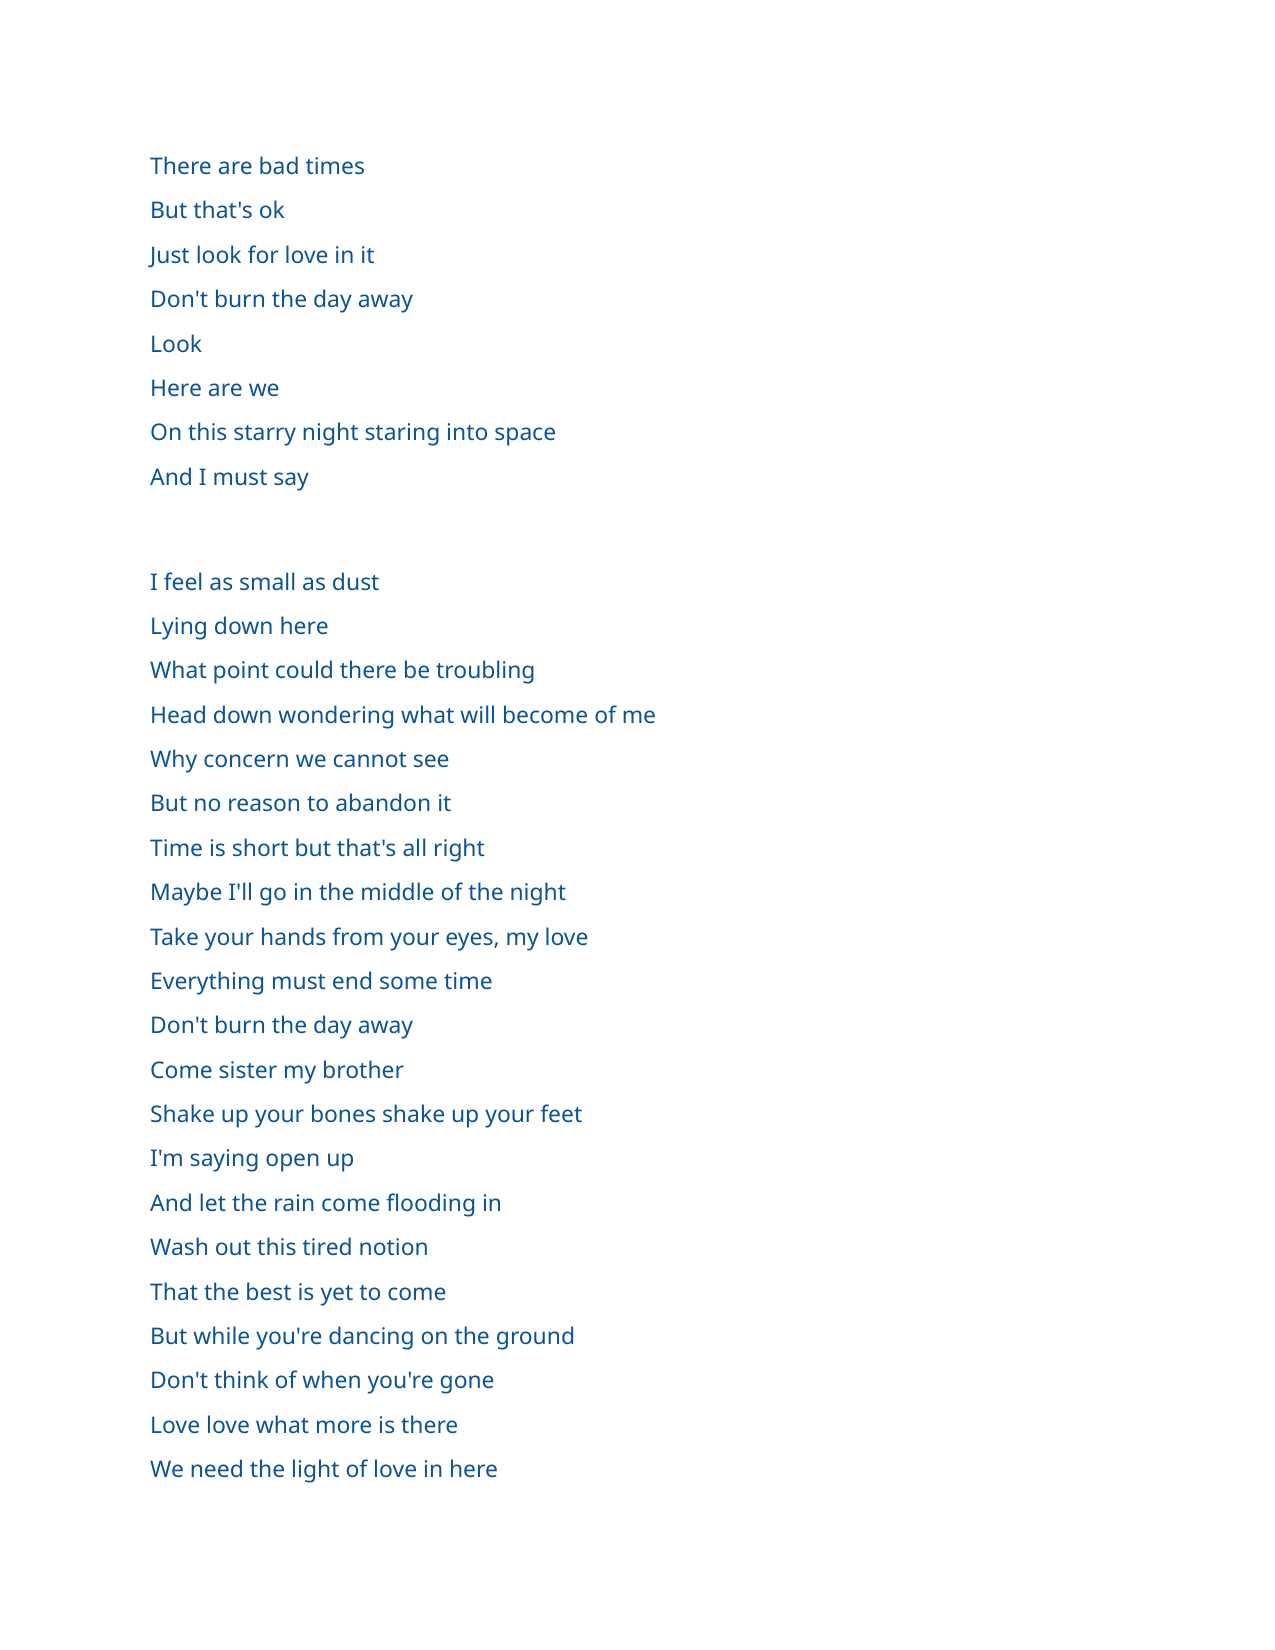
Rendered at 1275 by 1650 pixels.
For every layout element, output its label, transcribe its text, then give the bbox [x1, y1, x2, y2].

text But while you're dancing on the ground [150, 1320, 1125, 1351]
text We need the light of love in here [150, 1453, 1125, 1484]
text Lying down here [150, 610, 1125, 641]
text Take your hands from your eyes, my love [150, 920, 1125, 952]
text There are bad times [150, 150, 1125, 181]
text What point could there be troubling [150, 654, 1125, 685]
text On this starry night staring into space [150, 416, 1125, 447]
text Why concern we cannot see [150, 743, 1125, 774]
text Everything must end some time [150, 965, 1125, 996]
text That the best is yet to come [150, 1275, 1125, 1307]
text Look [150, 327, 1125, 359]
text But that's ok [150, 194, 1125, 226]
text Maybe I'll go in the middle of the night [150, 876, 1125, 907]
text But no reason to abandon it [150, 787, 1125, 818]
text Love love what more is there [150, 1408, 1125, 1440]
text I'm saying open up [150, 1142, 1125, 1173]
text And I must say [150, 461, 1125, 492]
text Here are we [150, 372, 1125, 403]
text Head down wondering what will become of me [150, 698, 1125, 730]
text Wash out this tired notion [150, 1231, 1125, 1262]
text Don't burn the day away [150, 1009, 1125, 1040]
text Shake up your bones shake up your feet [150, 1098, 1125, 1129]
text Don't burn the day away [150, 283, 1125, 314]
text I feel as small as dust [150, 565, 1125, 597]
text Come sister my brother [150, 1053, 1125, 1085]
text And let the rain come flooding in [150, 1187, 1125, 1218]
text Don't think of when you're gone [150, 1364, 1125, 1395]
text Time is short but that's all right [150, 832, 1125, 863]
text Just look for love in it [150, 239, 1125, 270]
